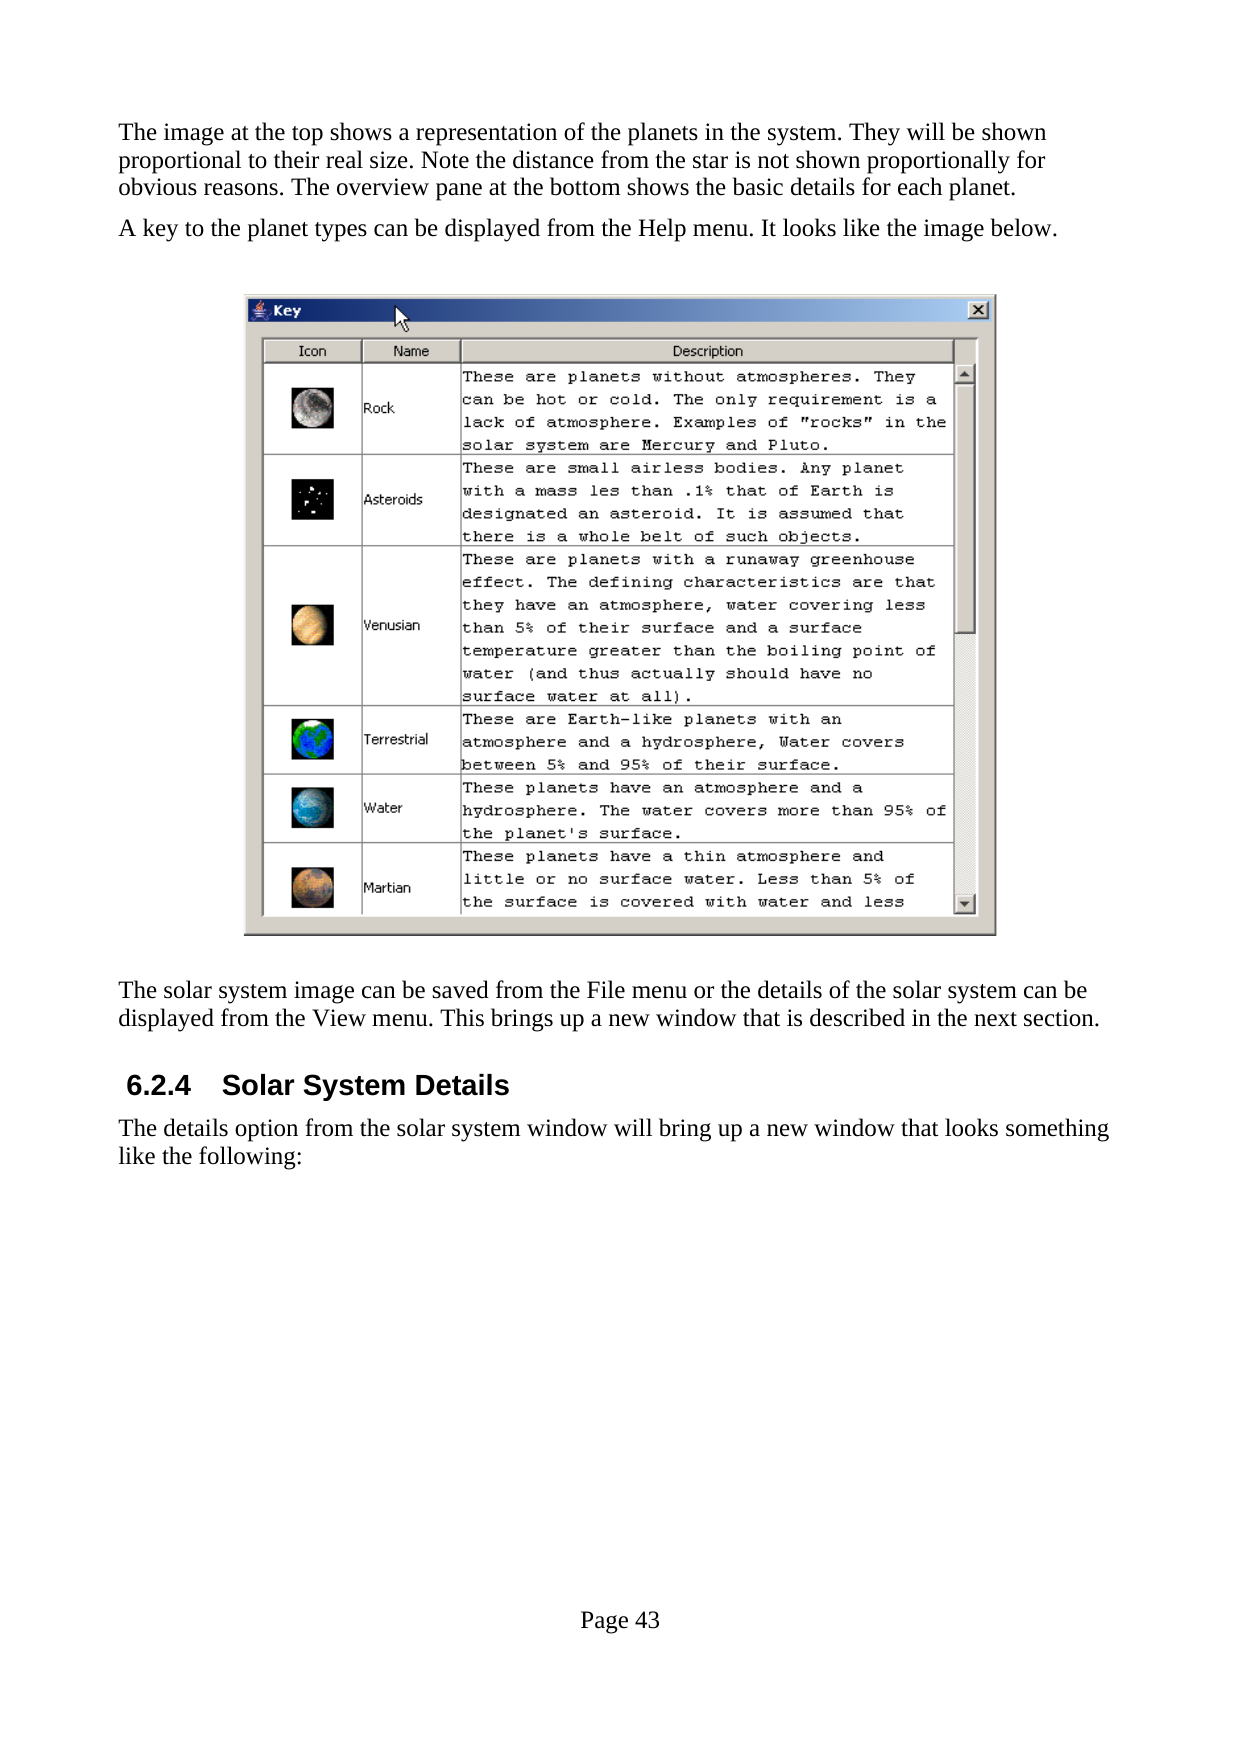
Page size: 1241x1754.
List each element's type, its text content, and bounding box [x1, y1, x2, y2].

text The image at the top shows a representation of the planets in the system. They will be shown proportional to their real size. Note the distance from the star is not shown proportionally for obvious reasons. The overview pane at the bottom shows the basic details for each planet. [118, 118, 1122, 201]
text The solar system image can be saved from the File menu or the details of the solar system can be displayed from the View menu. This brings up a new window that is described in the next section. [118, 976, 1122, 1032]
text The details option from the solar system window will bring up a new window that looks something like the following: [118, 1114, 1122, 1169]
picture [243, 294, 997, 936]
text A key to the planet types can be displayed from the Help menu. It looks like the image below. [118, 214, 1122, 241]
subtitle Solar System Details [118, 1069, 1122, 1102]
